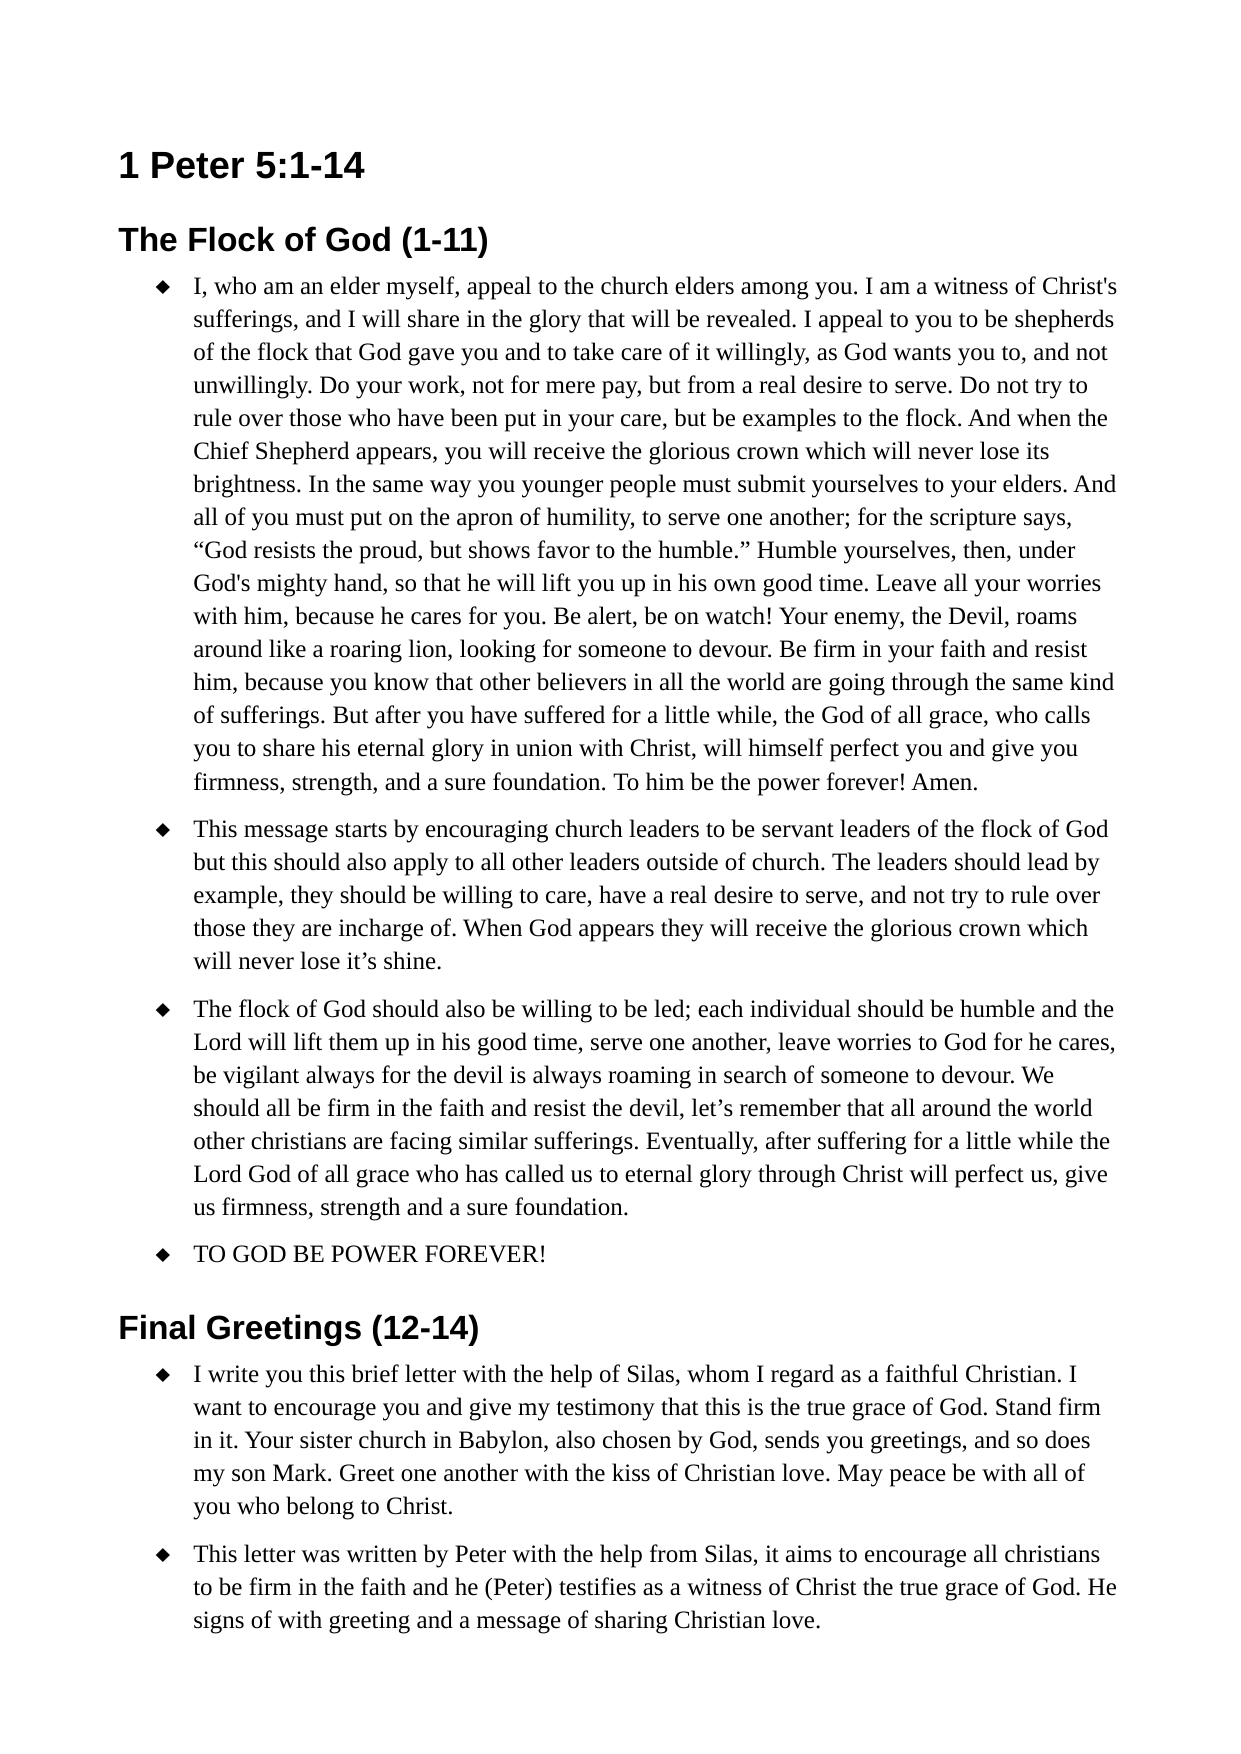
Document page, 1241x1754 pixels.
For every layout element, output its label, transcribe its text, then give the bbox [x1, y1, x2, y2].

list TO GOD BE POWER FOREVER! [156, 1239, 1122, 1268]
list This letter was written by Peter with the help from Silas, it aims to encourage all christians to be firm in the faith and he (Peter) testifies as a witness of Christ the true grace of God. He signs of with greeting and a message of sharing Christian love. [156, 1539, 1122, 1634]
subtitle Final Greetings (12-14) [118, 1308, 1122, 1347]
subtitle The Flock of God (1-11) [118, 220, 1122, 259]
list I, who am an elder myself, appeal to the church elders among you. I am a witness of Christ's sufferings, and I will share in the glory that will be revealed. I appeal to you to be shepherds of the flock that God gave you and to take care of it willingly, as God wants you to, and not unwillingly. Do your work, not for mere pay, but from a real desire to serve. Do not try to rule over those who have been put in your care, but be examples to the flock. And when the Chief Shepherd appears, you will receive the glorious crown which will never lose its brightness. In the same way you younger people must submit yourselves to your elders. And all of you must put on the apron of humility, to serve one another; for the scripture says, “God resists the proud, but shows favor to the humble.” Humble yourselves, then, under God's mighty hand, so that he will lift you up in his own good time. Leave all your worries with him, because he cares for you. Be alert, be on watch! Your enemy, the Devil, roams around like a roaring lion, looking for someone to devour. Be firm in your faith and resist him, because you know that other believers in all the world are going through the same kind of sufferings. But after you have suffered for a little while, the God of all grace, who calls you to share his eternal glory in union with Christ, will himself perfect you and give you firmness, strength, and a sure foundation. To him be the power forever! Amen. [156, 271, 1122, 795]
list I write you this brief letter with the help of Silas, whom I regard as a faithful Christian. I want to encourage you and give my testimony that this is the true grace of God. Stand firm in it. Your sister church in Babylon, also chosen by God, sends you greetings, and so does my son Mark. Greet one another with the kiss of Christian love. May peace be with all of you who belong to Christ. [156, 1359, 1122, 1520]
list The flock of God should also be willing to be led; each individual should be humble and the Lord will lift them up in his good time, serve one another, leave worries to God for he cares, be vigilant always for the devil is always roaming in search of someone to devour. We should all be firm in the faith and resist the devil, let’s remember that all around the world other christians are facing similar sufferings. Eventually, after suffering for a little while the Lord God of all grace who has called us to eternal glory through Christ will perfect us, give us firmness, strength and a sure foundation. [156, 994, 1122, 1221]
list This message starts by encouraging church leaders to be servant leaders of the flock of God but this should also apply to all other leaders outside of church. The leaders should lead by example, they should be willing to care, have a real desire to serve, and not try to rule over those they are incharge of. When God appears they will receive the glorious crown which will never lose it’s shine. [156, 814, 1122, 975]
subtitle 1 Peter 5:1-14 [118, 143, 1122, 187]
